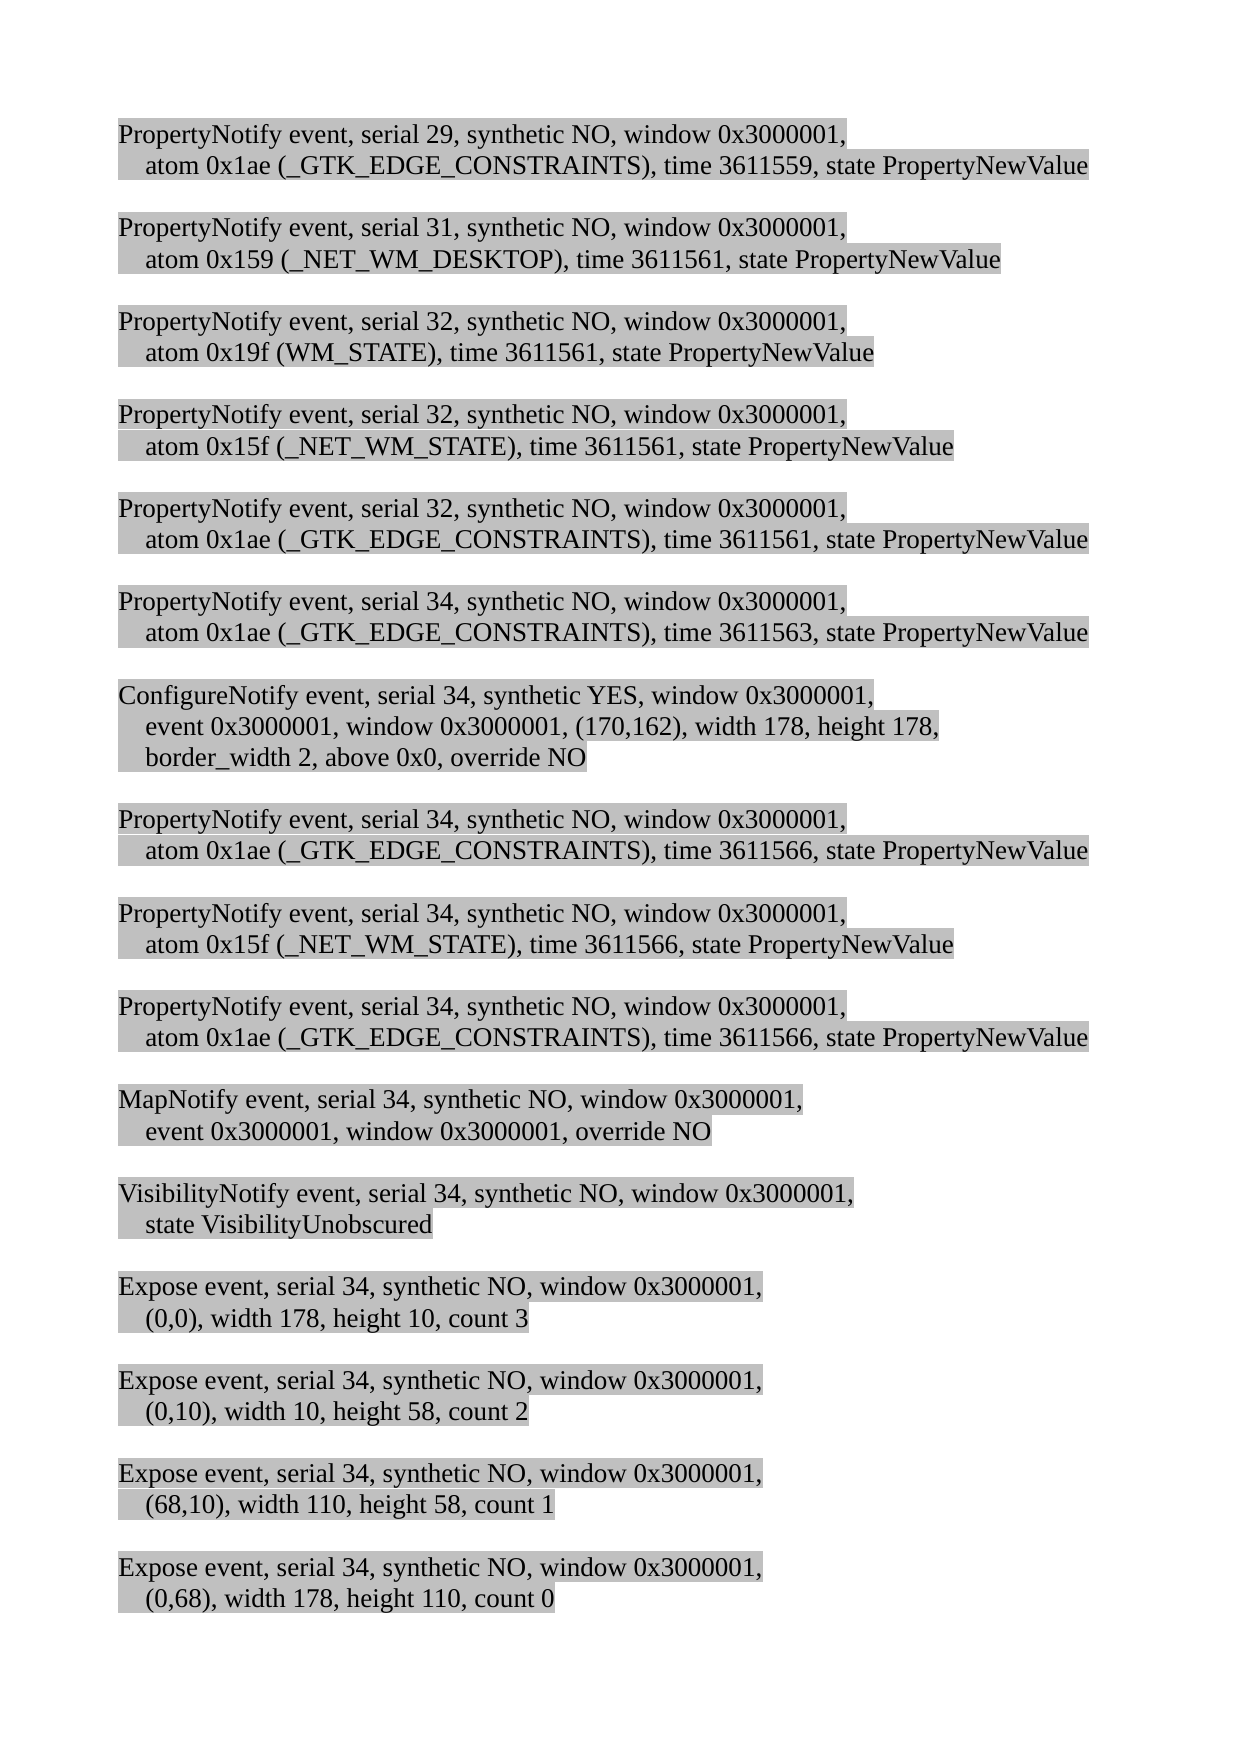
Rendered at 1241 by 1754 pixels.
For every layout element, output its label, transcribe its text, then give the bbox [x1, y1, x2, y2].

text Expose event, serial 34, synthetic NO, window 0x3000001, [118, 1457, 1122, 1488]
text PropertyNotify event, serial 32, synthetic NO, window 0x3000001, [118, 398, 1122, 429]
text event 0x3000001, window 0x3000001, (170,162), width 178, height 178, [118, 710, 1122, 741]
text PropertyNotify event, serial 32, synthetic NO, window 0x3000001, [118, 305, 1122, 336]
text (0,68), width 178, height 110, count 0 [118, 1582, 1122, 1613]
text atom 0x1ae (_GTK_EDGE_CONSTRAINTS), time 3611561, state PropertyNewValue [118, 523, 1122, 554]
text PropertyNotify event, serial 34, synthetic NO, window 0x3000001, [118, 897, 1122, 928]
text PropertyNotify event, serial 34, synthetic NO, window 0x3000001, [118, 585, 1122, 616]
text Expose event, serial 34, synthetic NO, window 0x3000001, [118, 1364, 1122, 1395]
text atom 0x1ae (_GTK_EDGE_CONSTRAINTS), time 3611566, state PropertyNewValue [118, 1021, 1122, 1052]
text PropertyNotify event, serial 29, synthetic NO, window 0x3000001, [118, 118, 1122, 149]
text PropertyNotify event, serial 32, synthetic NO, window 0x3000001, [118, 492, 1122, 523]
text state VisibilityUnobscured [118, 1208, 1122, 1239]
text border_width 2, above 0x0, override NO [118, 741, 1122, 772]
text atom 0x19f (WM_STATE), time 3611561, state PropertyNewValue [118, 336, 1122, 367]
text Expose event, serial 34, synthetic NO, window 0x3000001, [118, 1271, 1122, 1302]
text atom 0x15f (_NET_WM_STATE), time 3611566, state PropertyNewValue [118, 928, 1122, 959]
text atom 0x15f (_NET_WM_STATE), time 3611561, state PropertyNewValue [118, 429, 1122, 461]
text VisibilityNotify event, serial 34, synthetic NO, window 0x3000001, [118, 1177, 1122, 1208]
text Expose event, serial 34, synthetic NO, window 0x3000001, [118, 1551, 1122, 1582]
text atom 0x159 (_NET_WM_DESKTOP), time 3611561, state PropertyNewValue [118, 243, 1122, 274]
text atom 0x1ae (_GTK_EDGE_CONSTRAINTS), time 3611566, state PropertyNewValue [118, 834, 1122, 866]
text atom 0x1ae (_GTK_EDGE_CONSTRAINTS), time 3611563, state PropertyNewValue [118, 616, 1122, 648]
text atom 0x1ae (_GTK_EDGE_CONSTRAINTS), time 3611559, state PropertyNewValue [118, 149, 1122, 180]
text (0,0), width 178, height 10, count 3 [118, 1302, 1122, 1333]
text (68,10), width 110, height 58, count 1 [118, 1488, 1122, 1520]
text PropertyNotify event, serial 31, synthetic NO, window 0x3000001, [118, 212, 1122, 243]
text (0,10), width 10, height 58, count 2 [118, 1395, 1122, 1426]
text ConfigureNotify event, serial 34, synthetic YES, window 0x3000001, [118, 679, 1122, 710]
text PropertyNotify event, serial 34, synthetic NO, window 0x3000001, [118, 990, 1122, 1021]
text MapNotify event, serial 34, synthetic NO, window 0x3000001, [118, 1084, 1122, 1115]
text PropertyNotify event, serial 34, synthetic NO, window 0x3000001, [118, 803, 1122, 834]
text event 0x3000001, window 0x3000001, override NO [118, 1115, 1122, 1146]
